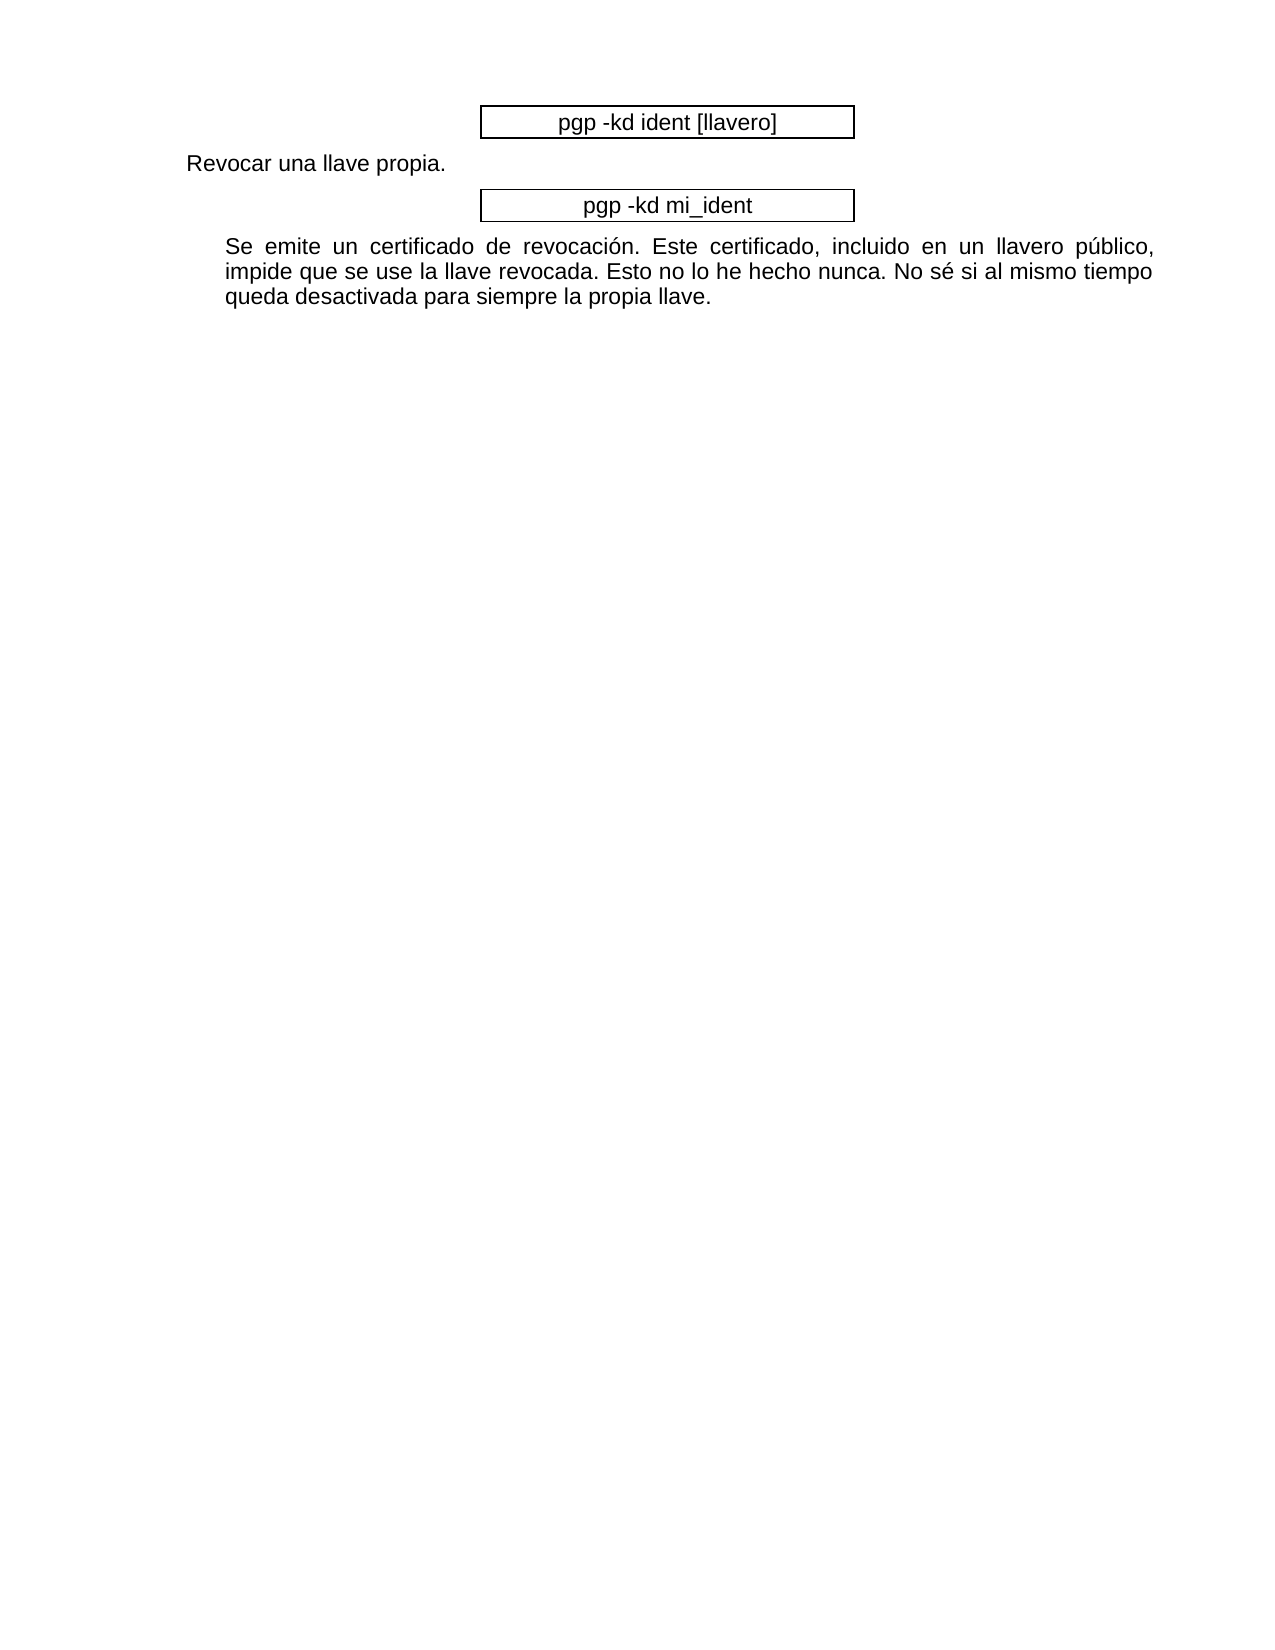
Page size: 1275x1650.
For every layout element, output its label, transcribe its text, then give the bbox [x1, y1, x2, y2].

text pgp -kd mi_ident [482, 190, 853, 221]
text Revocar una llave propia. [180, 151, 1155, 176]
text pgp -kd ident [llavero] [482, 107, 853, 137]
text Se emite un certificado de revocación. Este certificado, incluido en un llavero público, impide que se use la llave revocada. Esto no lo he hecho nunca. No sé si al mismo tiempo queda desactivada para siempre la propia llave. [225, 235, 1155, 310]
